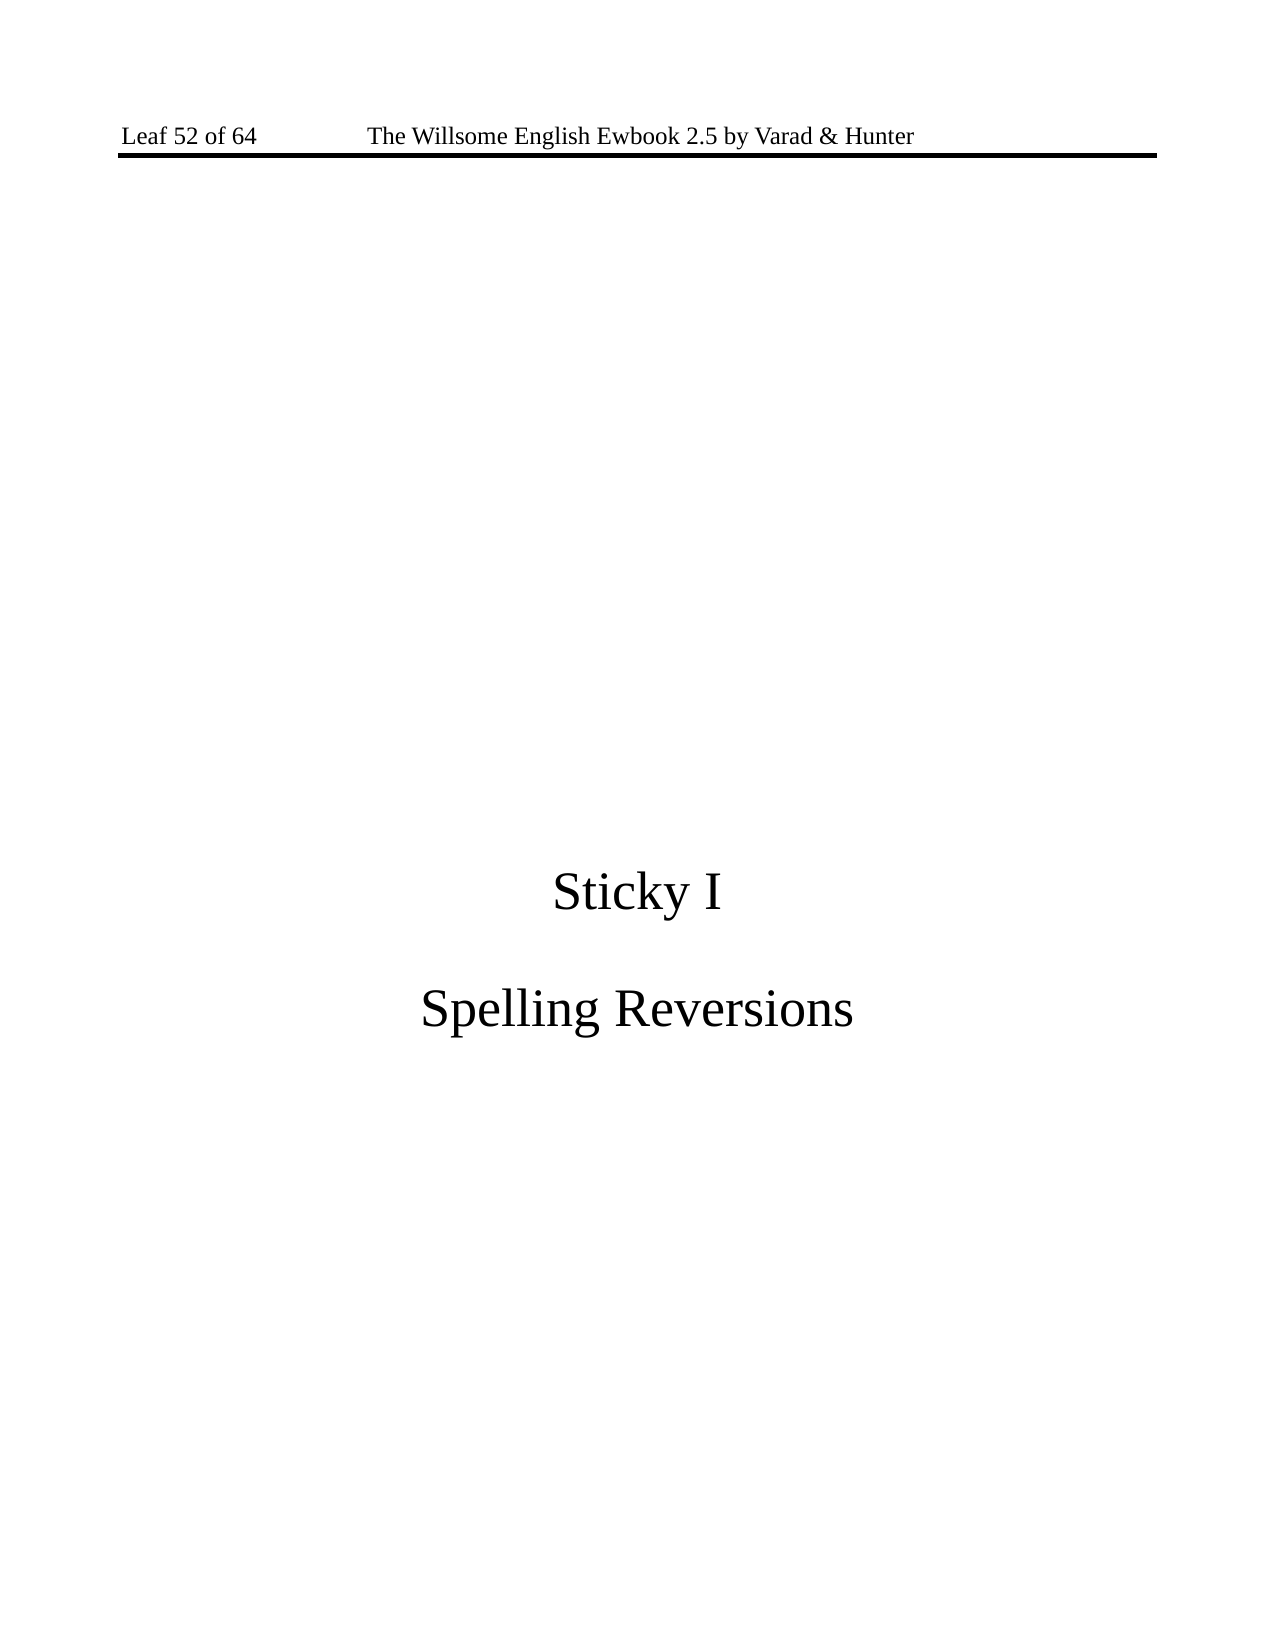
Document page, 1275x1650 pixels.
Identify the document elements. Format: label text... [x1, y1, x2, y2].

text Spelling Reversions [118, 976, 1157, 1039]
text Sticky I [118, 859, 1157, 921]
